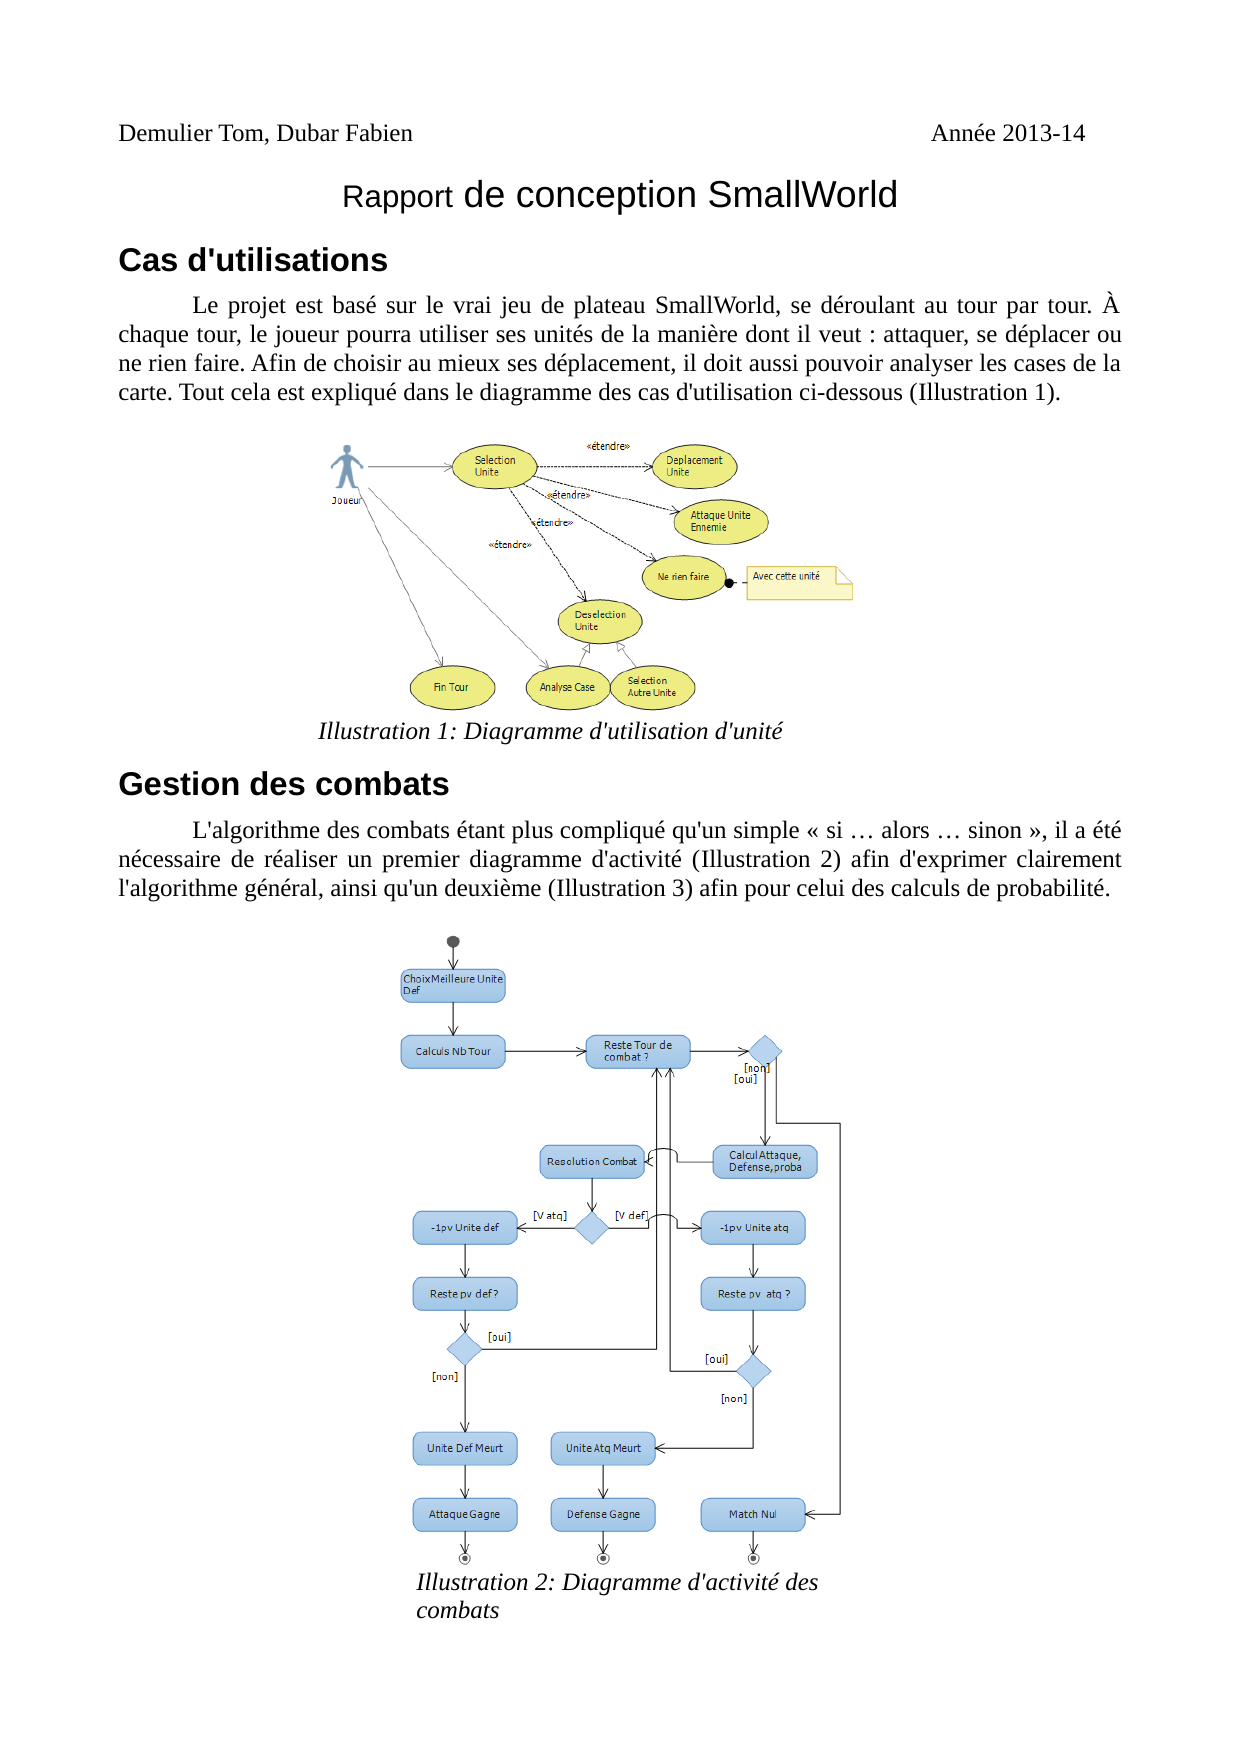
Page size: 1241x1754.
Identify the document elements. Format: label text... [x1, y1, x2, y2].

text Le projet est basé sur le vrai jeu de plateau SmallWorld, se déroulant au tour par tour. À chaque tour, le joueur pourra utiliser ses unités de la manière dont il veut : attaquer, se déplacer ou ne rien faire. Afin de choisir au mieux ses déplacement, il doit aussi pouvoir analyser les cases de la carte. Tout cela est expliqué dans le diagramme des cas d'utilisation ci-dessous (Illustration 1). [118, 291, 1122, 406]
text [318, 745, 860, 765]
text L'algorithme des combats étant plus compliqué qu'un simple « si … alors … sinon », il a été nécessaire de réaliser un premier diagramme d'activité (Illustration 2) afin d'exprimer clairement l'algorithme général, ainsi qu'un deuxième (Illustration 3) afin pour celui des calculs de probabilité. [118, 815, 1122, 901]
text Illustration 2: Diagramme d'activité des combats [416, 1567, 824, 1624]
text Demulier Tom, Dubar Fabien Année 2013-14 [118, 118, 1122, 147]
subtitle Cas d'utilisations [118, 241, 1122, 278]
text Illustration 1: Diagramme d'utilisation d'unité [318, 717, 860, 745]
subtitle Rapport de conception SmallWorld [118, 172, 1122, 215]
picture [391, 926, 853, 1567]
picture [317, 430, 860, 717]
subtitle Gestion des combats [118, 431, 1122, 803]
